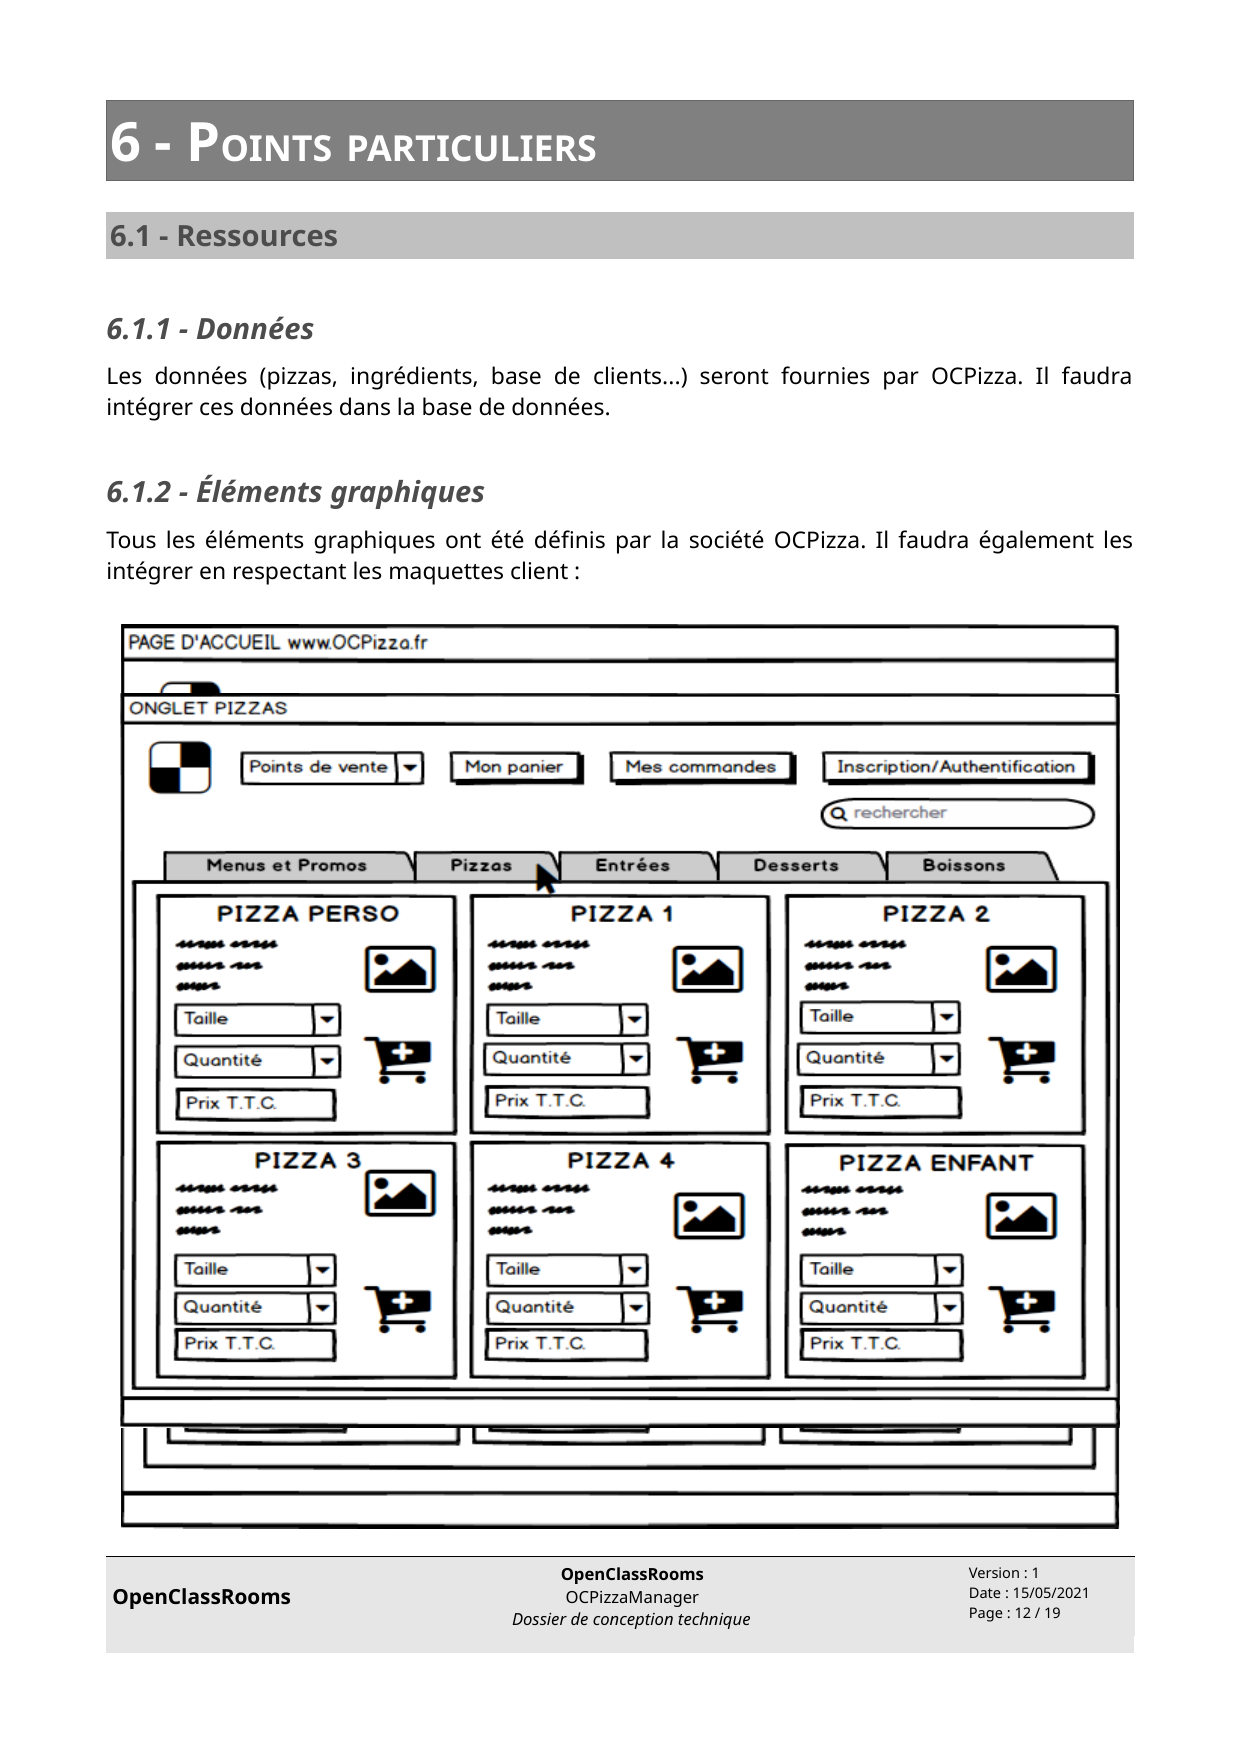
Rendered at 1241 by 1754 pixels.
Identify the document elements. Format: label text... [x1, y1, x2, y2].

text Les données (pizzas, ingrédients, base de clients...) seront fournies par OCPizza. Il faudra intégrer ces données dans la base de données. [106, 360, 1134, 422]
subtitle Éléments graphiques [106, 472, 1134, 511]
subtitle Données [106, 308, 1134, 348]
subtitle Points particuliers [107, 101, 1133, 180]
text Tous les éléments graphiques ont été définis par la société OCPizza. Il faudra également les intégrer en respectant les maquettes client : [106, 524, 1134, 586]
picture [120, 624, 1120, 1529]
subtitle Ressources [107, 213, 1133, 258]
